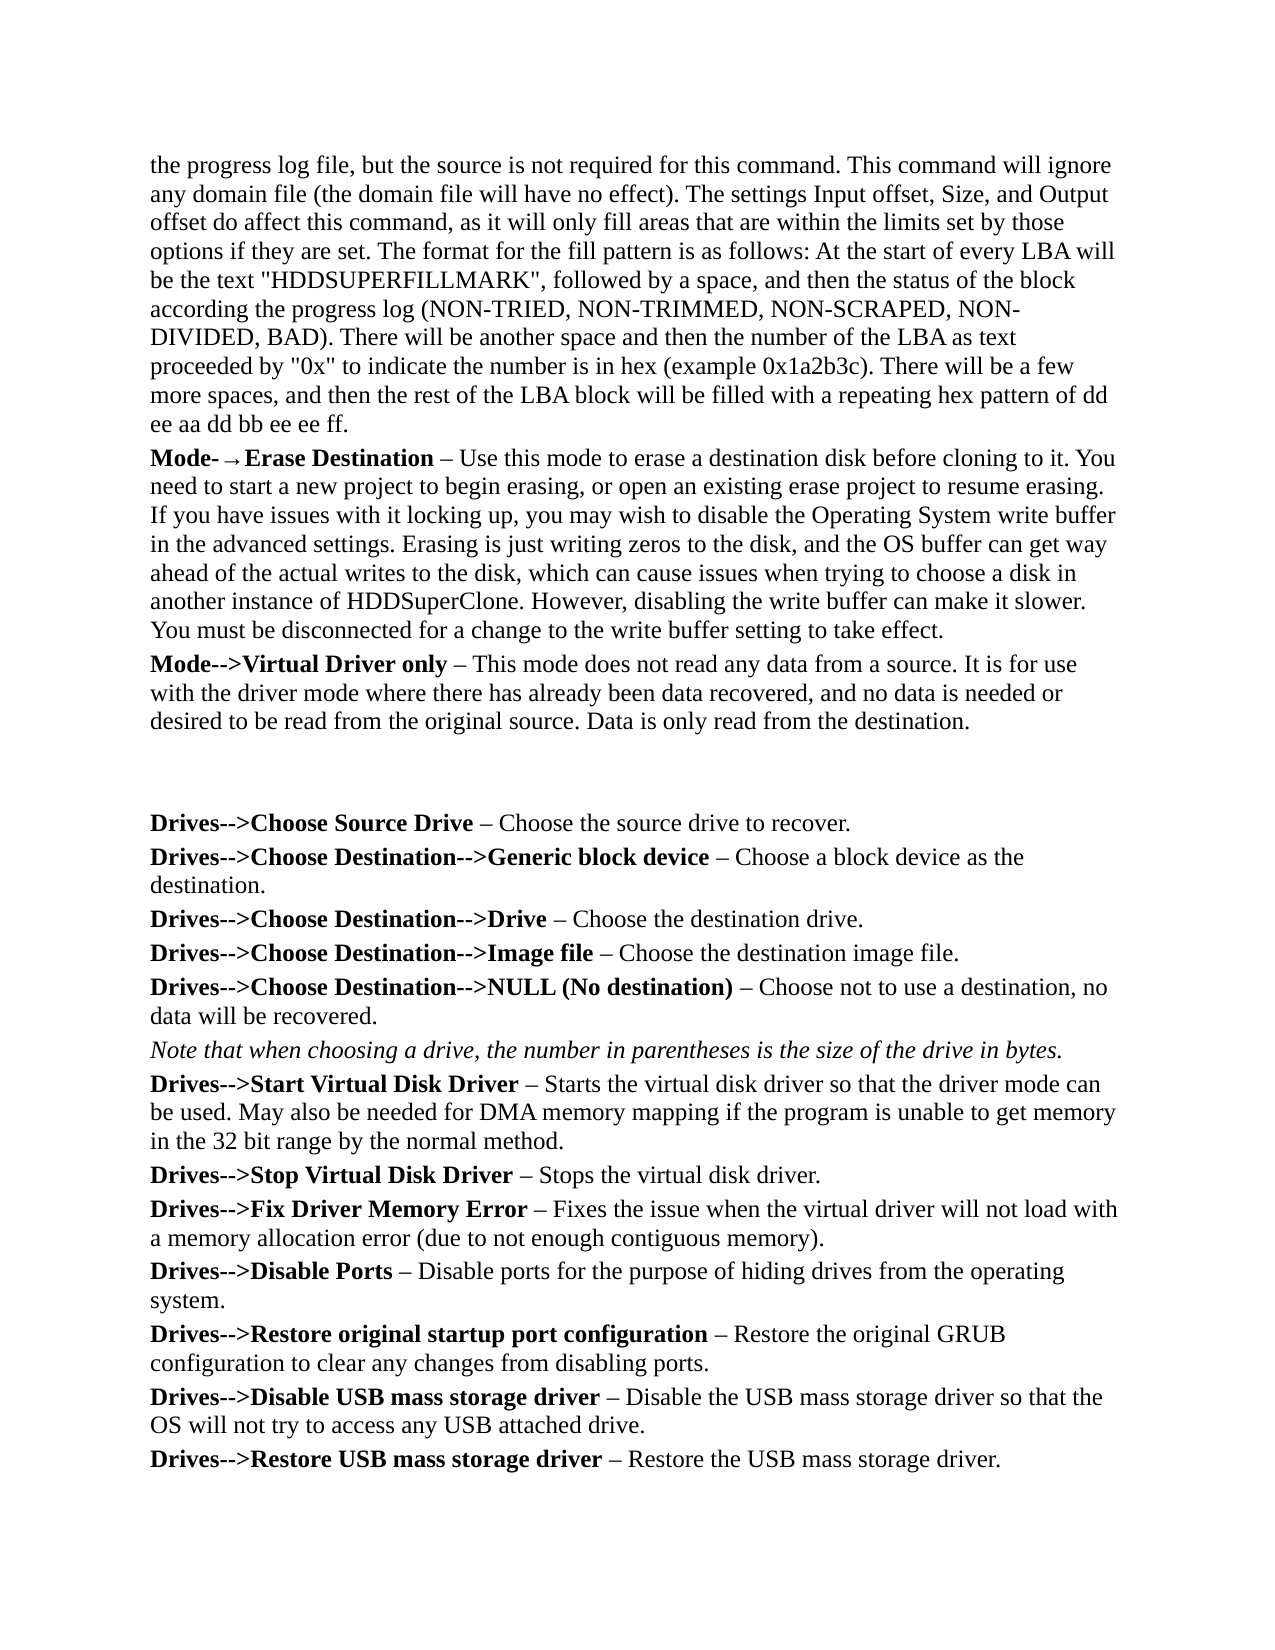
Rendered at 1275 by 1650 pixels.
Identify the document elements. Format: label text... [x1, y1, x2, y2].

text Drives-->Disable Ports – Disable ports for the purpose of hiding drives from the operating system. [150, 1256, 1125, 1314]
text the progress log file, but the source is not required for this command. This command will ignore any domain file (the domain file will have no effect). The settings Input offset, Size, and Output offset do affect this command, as it will only fill areas that are within the limits set by those options if they are set. The format for the fill pattern is as follows: At the start of every LBA will be the text "HDDSUPERFILLMARK", followed by a space, and then the status of the block according the progress log (NON-TRIED, NON-TRIMMED, NON-SCRAPED, NON-DIVIDED, BAD). There will be another space and then the number of the LBA as text proceeded by "0x" to indicate the number is in hex (example 0x1a2b3c). There will be a few more spaces, and then the rest of the LBA block will be filled with a repeating hex pattern of dd ee aa dd bb ee ee ff. [150, 150, 1125, 437]
text Drives-->Restore USB mass storage driver – Restore the USB mass storage driver. [150, 1444, 1125, 1473]
text Drives-->Choose Destination-->Generic block device – Choose a block device as the destination. [150, 842, 1125, 899]
text Mode-→Erase Destination – Use this mode to erase a destination disk before cloning to it. You need to start a new project to begin erasing, or open an existing erase project to resume erasing. If you have issues with it locking up, you may wish to disable the Operating System write buffer in the advanced settings. Erasing is just writing zeros to the disk, and the OS buffer can get way ahead of the actual writes to the disk, which can cause issues when trying to choose a disk in another instance of HDDSuperClone. However, disabling the write buffer can make it slower. You must be disconnected for a change to the write buffer setting to take effect. [150, 443, 1125, 644]
text Drives-->Choose Destination-->Image file – Choose the destination image file. [150, 938, 1125, 967]
text Drives-->Choose Destination-->Drive – Choose the destination drive. [150, 904, 1125, 933]
text Drives-->Stop Virtual Disk Driver – Stops the virtual disk driver. [150, 1160, 1125, 1189]
text Drives-->Choose Source Drive – Choose the source drive to recover. [150, 808, 1125, 837]
text Drives-->Disable USB mass storage driver – Disable the USB mass storage driver so that the OS will not try to access any USB attached drive. [150, 1382, 1125, 1439]
text Drives-->Choose Destination-->NULL (No destination) – Choose not to use a destination, no data will be recovered. [150, 972, 1125, 1030]
text Mode-->Virtual Driver only – This mode does not read any data from a source. It is for use with the driver mode where there has already been data recovered, and no data is needed or desired to be read from the original source. Data is only read from the destination. [150, 649, 1125, 735]
text Drives-->Start Virtual Disk Driver – Starts the virtual disk driver so that the driver mode can be used. May also be needed for DMA memory mapping if the program is unable to get memory in the 32 bit range by the normal method. [150, 1069, 1125, 1155]
text Drives-->Restore original startup port configuration – Restore the original GRUB configuration to clear any changes from disabling ports. [150, 1319, 1125, 1377]
text Drives-->Fix Driver Memory Error – Fixes the issue when the virtual driver will not load with a memory allocation error (due to not enough contiguous memory). [150, 1194, 1125, 1251]
text Note that when choosing a drive, the number in parentheses is the size of the drive in bytes. [150, 1035, 1125, 1063]
